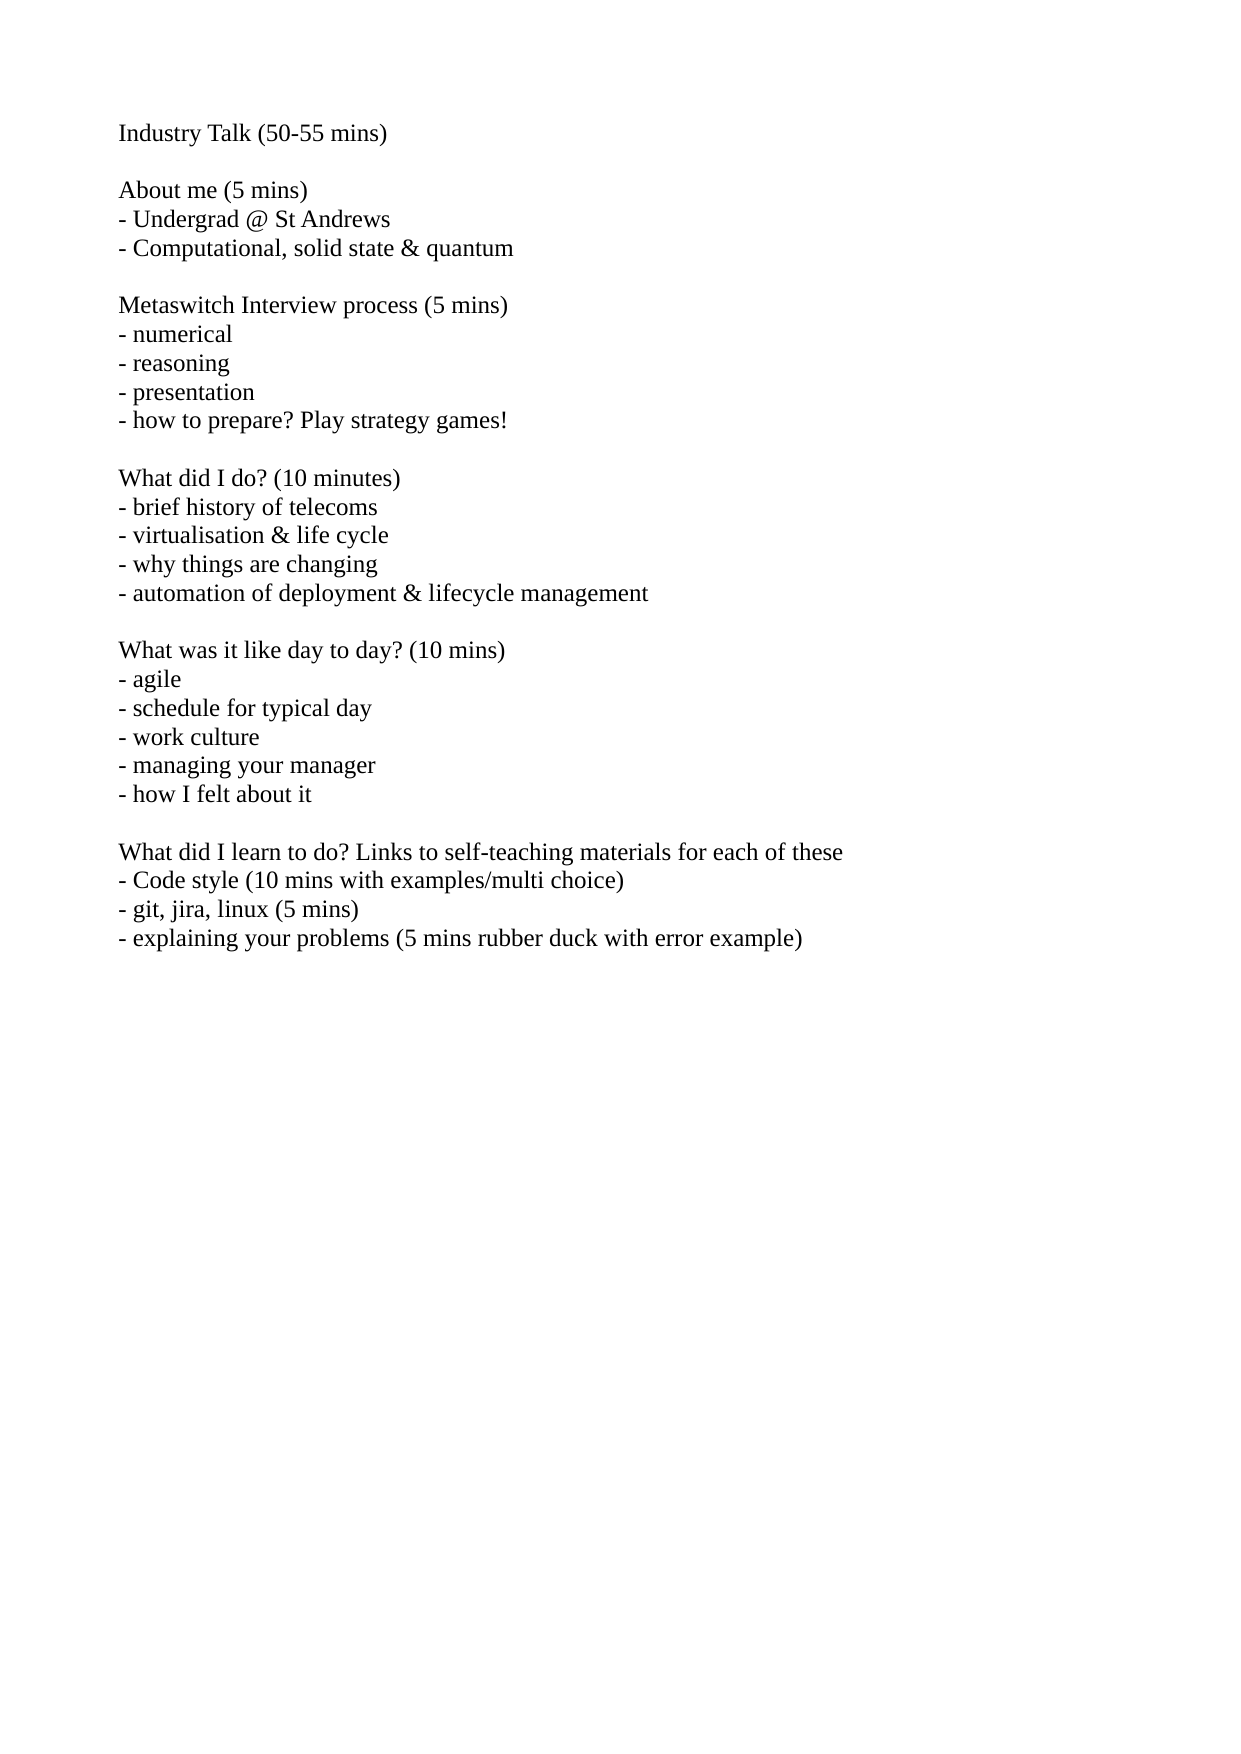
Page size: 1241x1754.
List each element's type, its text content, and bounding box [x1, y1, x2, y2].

text - git, jira, linux (5 mins) [118, 894, 1122, 923]
text What was it like day to day? (10 mins) [118, 636, 1122, 664]
text - explaining your problems (5 mins rubber duck with error example) [118, 923, 1122, 952]
text - Computational, solid state & quantum [118, 233, 1122, 262]
text - how I felt about it [118, 779, 1122, 808]
text - virtualisation & life cycle [118, 521, 1122, 549]
text What did I learn to do? Links to self-teaching materials for each of these [118, 837, 1122, 866]
text - presentation [118, 377, 1122, 406]
text About me (5 mins) [118, 176, 1122, 204]
text What did I do? (10 minutes) [118, 463, 1122, 492]
text Industry Talk (50-55 mins) [118, 118, 1122, 147]
text - schedule for typical day [118, 693, 1122, 722]
text Metaswitch Interview process (5 mins) [118, 291, 1122, 319]
text - Code style (10 mins with examples/multi choice) [118, 866, 1122, 894]
text - numerical [118, 319, 1122, 348]
text - how to prepare? Play strategy games! [118, 406, 1122, 434]
text - managing your manager [118, 751, 1122, 779]
text - work culture [118, 722, 1122, 751]
text - brief history of telecoms [118, 492, 1122, 521]
text - reasoning [118, 348, 1122, 377]
text - automation of deployment & lifecycle management [118, 578, 1122, 607]
text - Undergrad @ St Andrews [118, 204, 1122, 233]
text - why things are changing [118, 549, 1122, 578]
text - agile [118, 664, 1122, 693]
